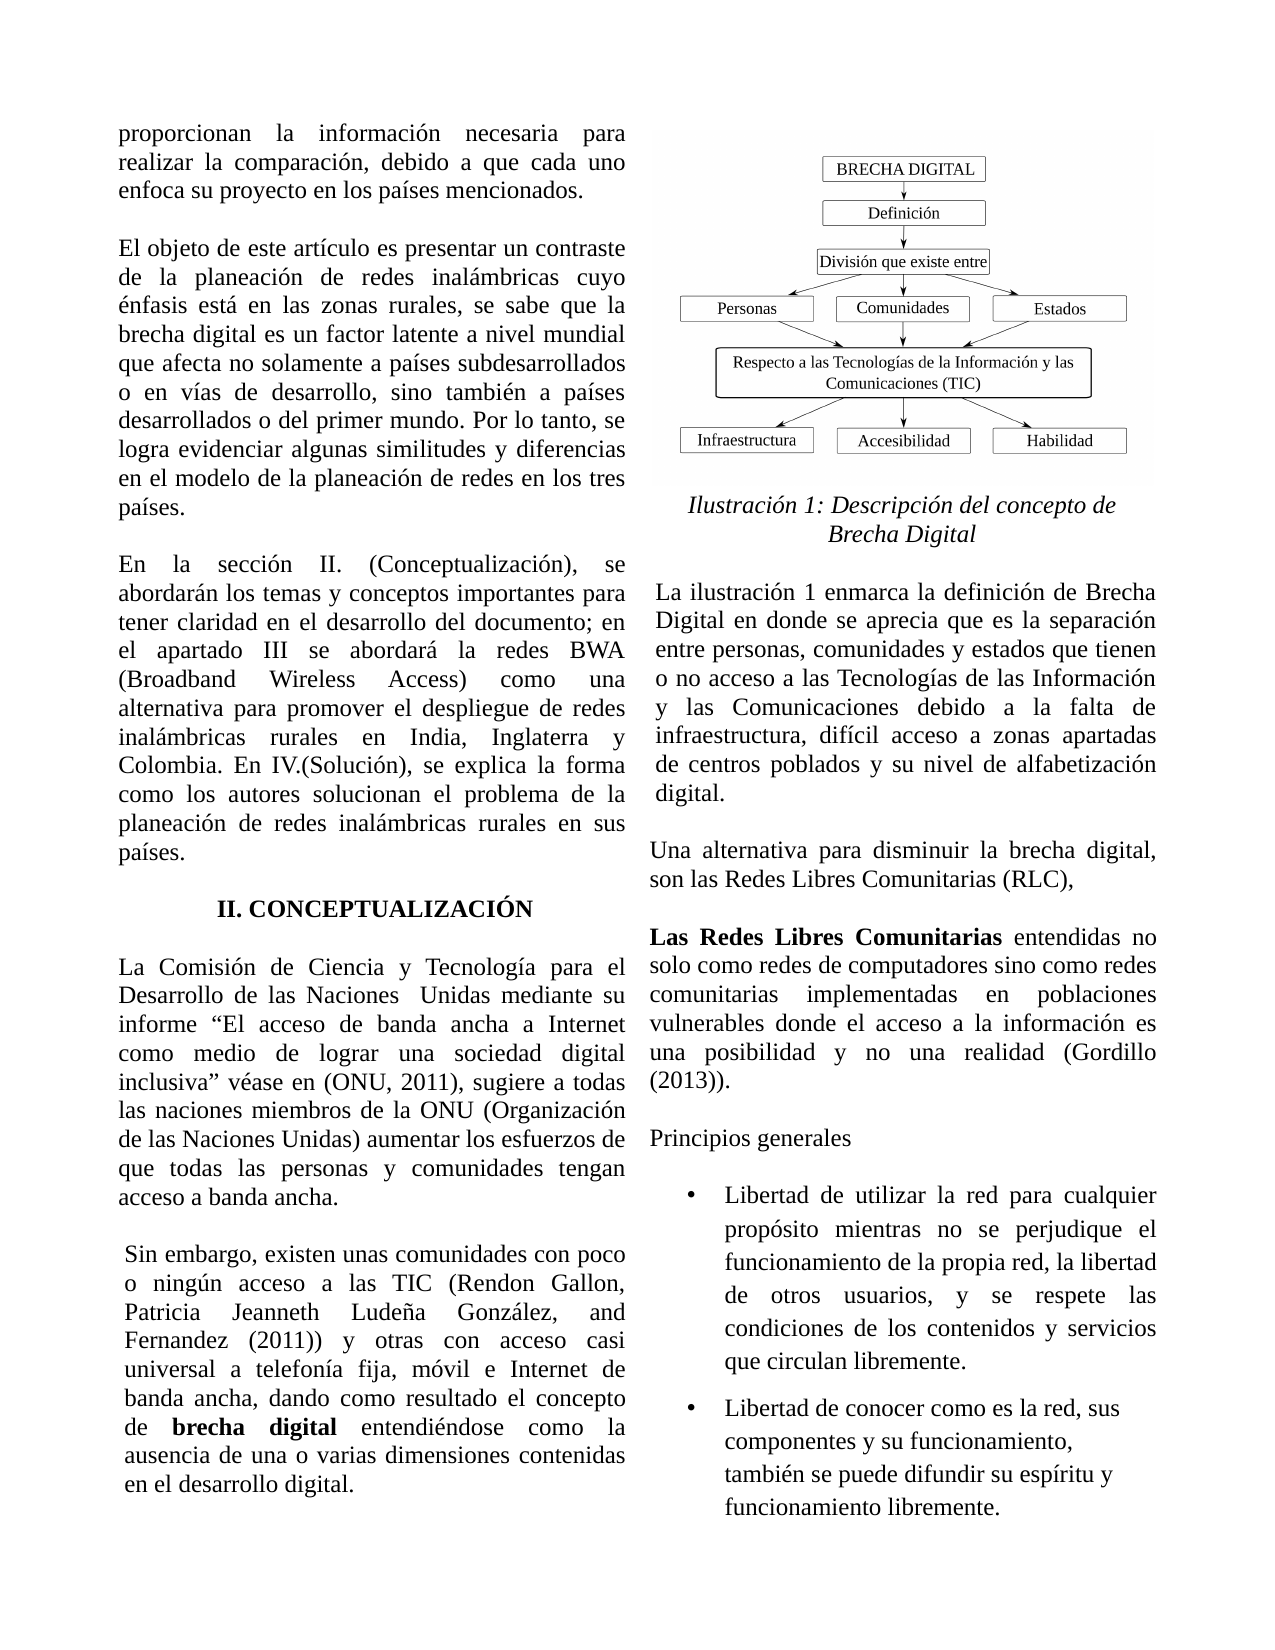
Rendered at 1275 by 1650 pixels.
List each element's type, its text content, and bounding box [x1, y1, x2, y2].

text Una alternativa para disminuir la brecha digital, son las Redes Libres Comunitarias (RLC), [649, 836, 1157, 893]
text Principios generales [649, 1123, 1157, 1152]
text La Comisión de Ciencia y Tecnología para el Desarrollo de las Naciones Unidas mediante su informe “El acceso de banda ancha a Internet como medio de lograr una sociedad digital inclusiva” véase en (ONU, 2011), sugiere a todas las naciones miembros de la ONU (Organización de las Naciones Unidas) aumentar los esfuerzos de que todas las personas y comunidades tengan acceso a banda ancha. [118, 952, 626, 1211]
text proporcionan la información necesaria para realizar la comparación, debido a que cada uno enfoca su proyecto en los países mencionados. [118, 118, 626, 204]
text II. CONCEPTUALIZACIÓN [124, 894, 626, 923]
text Sin embargo, existen unas comunidades con poco o ningún acceso a las TIC (Rendon Gallon, Patricia Jeanneth Ludeña González, and Fernandez (2011)) y otras con acceso casi universal a telefonía fija, móvil e Internet de banda ancha, dando como resultado el concepto de brecha digital entendiéndose como la ausencia de una o varias dimensiones contenidas en el desarrollo digital. [124, 1239, 626, 1498]
list Libertad de conocer como es la red, sus componentes y su funcionamiento, también se puede difundir su espíritu y funcionamiento libremente. [687, 1393, 1157, 1521]
picture [652, 130, 1154, 486]
text En la sección II. (Conceptualización), se abordarán los temas y conceptos importantes para tener claridad en el desarrollo del documento; en el apartado III se abordará la redes BWA (Broadband Wireless Access) como una alternativa para promover el despliegue de redes inalámbricas rurales en India, Inglaterra y Colombia. En IV.(Solución), se explica la forma como los autores solucionan el problema de la planeación de redes inalámbricas rurales en sus países. [118, 549, 626, 866]
text Las Redes Libres Comunitarias entendidas no solo como redes de computadores sino como redes comunitarias implementadas en poblaciones vulnerables donde el acceso a la información es una posibilidad y no una realidad (Gordillo (2013)). [649, 922, 1157, 1094]
list Libertad de utilizar la red para cualquier propósito mientras no se perjudique el funcionamiento de la propia red, la libertad de otros usuarios, y se respete las condiciones de los contenidos y servicios que circulan libremente. [687, 1181, 1157, 1374]
text Ilustración 1: Descripción del concepto de Brecha Digital [652, 486, 1154, 548]
text El objeto de este artículo es presentar un contraste de la planeación de redes inalámbricas cuyo énfasis está en las zonas rurales, se sabe que la brecha digital es un factor latente a nivel mundial que afecta no solamente a países subdesarrollados o en vías de desarrollo, sino también a países desarrollados o del primer mundo. Por lo tanto, se logra evidenciar algunas similitudes y diferencias en el modelo de la planeación de redes en los tres países. [118, 233, 626, 521]
text La ilustración 1 enmarca la definición de Brecha Digital en donde se aprecia que es la separación entre personas, comunidades y estados que tienen o no acceso a las Tecnologías de las Información y las Comunicaciones debido a la falta de infraestructura, difícil acceso a zonas apartadas de centros poblados y su nivel de alfabetización digital. [655, 577, 1157, 807]
